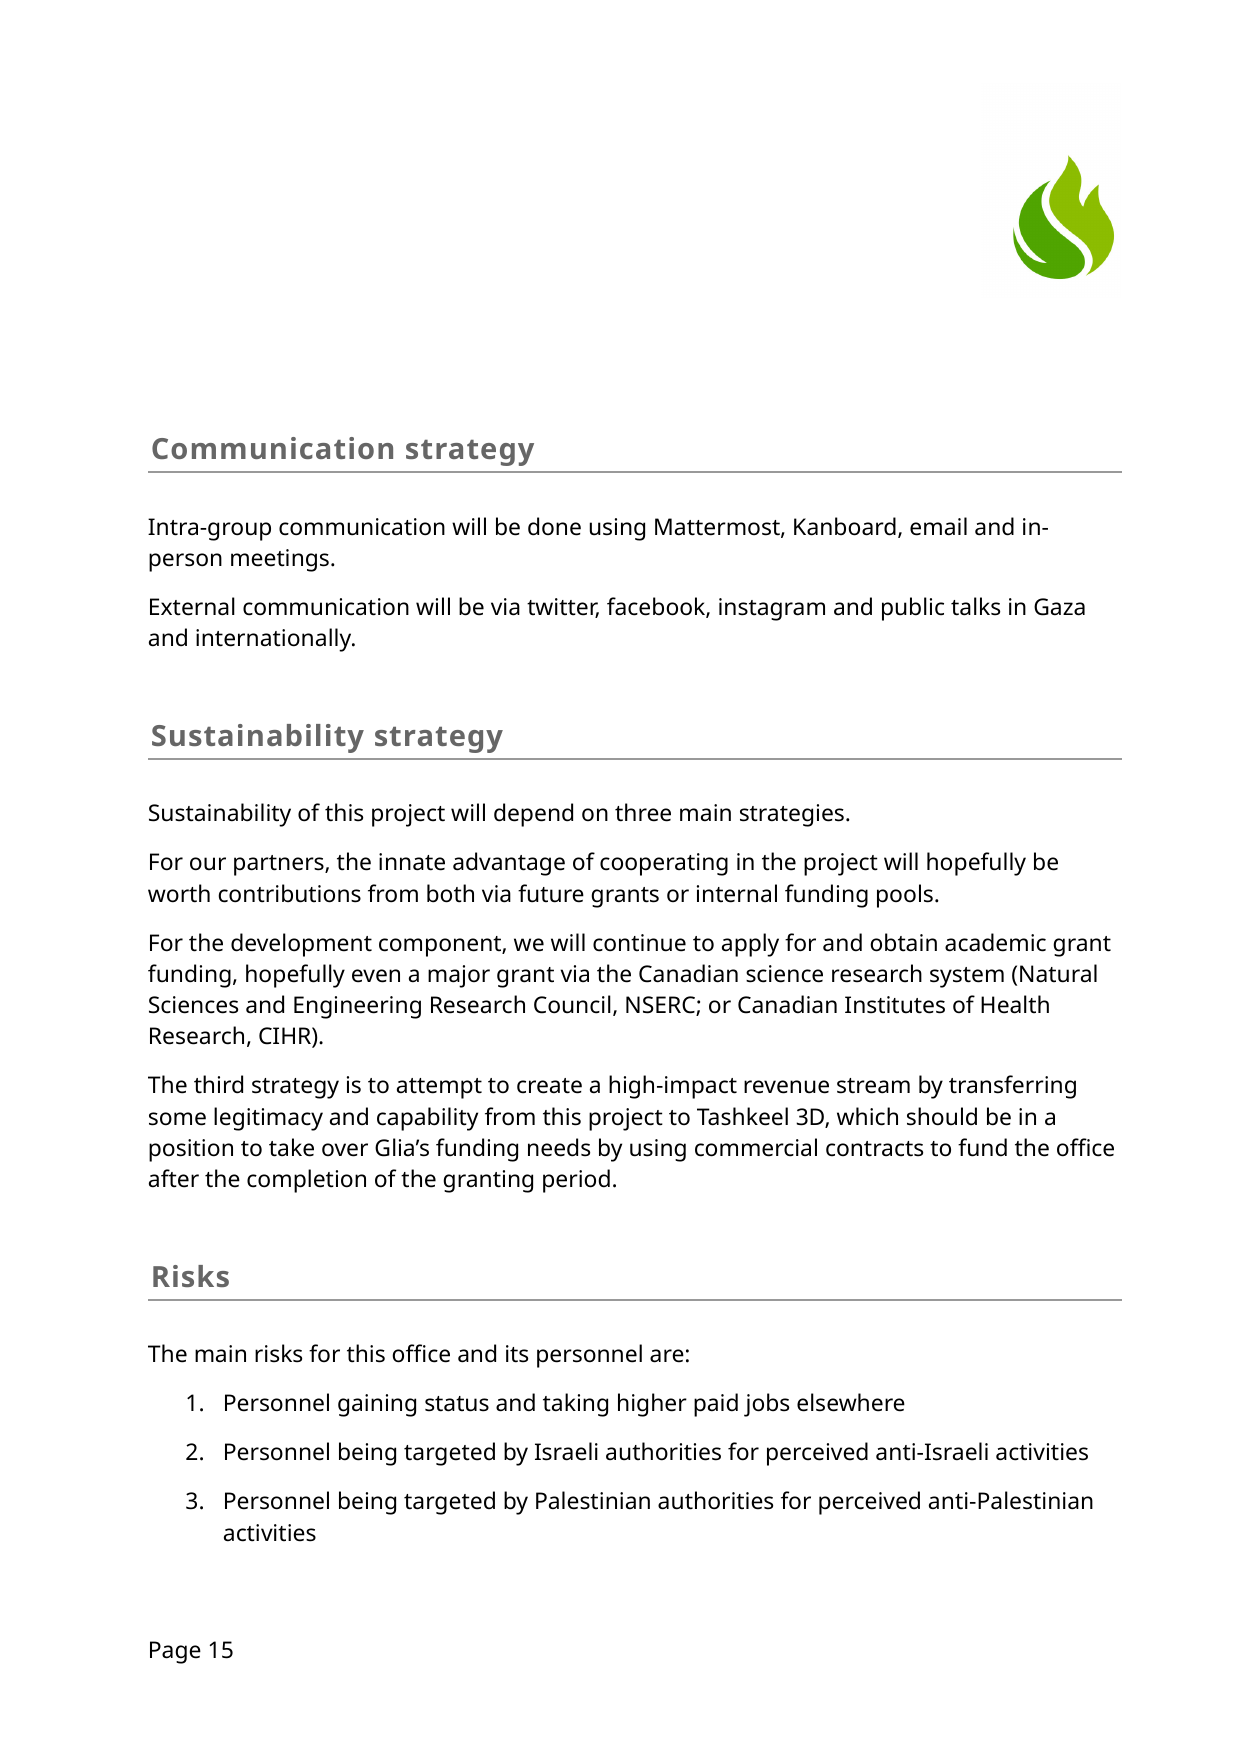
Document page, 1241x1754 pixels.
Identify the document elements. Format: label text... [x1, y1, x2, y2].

text For the development component, we will continue to apply for and obtain academic grant funding, hopefully even a major grant via the Canadian science research system (Natural Sciences and Engineering Research Council, NSERC; or Canadian Institutes of Health Research, CIHR). [148, 927, 1122, 1052]
list Personnel being targeted by Palestinian authorities for perceived anti-Palestinian activities [185, 1485, 1122, 1548]
subtitle Risks [148, 1253, 1122, 1299]
text Intra-group communication will be done using Mattermost, Kanboard, email and in-person meetings. [148, 511, 1122, 573]
text Sustainability of this project will depend on three main strategies. [148, 797, 1122, 829]
picture [981, 83, 1026, 298]
text The third strategy is to attempt to create a high-impact revenue stream by transferring some legitimacy and capability from this project to Tashkeel 3D, which should be in a position to take over Glia’s funding needs by using commercial contracts to fund the office after the completion of the granting period. [148, 1069, 1122, 1194]
subtitle Sustainability strategy [148, 712, 1122, 758]
list Personnel gaining status and taking higher paid jobs elsewhere [185, 1387, 1122, 1419]
text External communication will be via twitter, facebook, instagram and public talks in Gaza and internationally. [148, 591, 1122, 653]
text For our partners, the innate advantage of cooperating in the project will hopefully be worth contributions from both via future grants or internal funding pools. [148, 846, 1122, 909]
text The main risks for this office and its personnel are: [148, 1338, 1122, 1370]
subtitle Communication strategy [148, 425, 1122, 471]
list Personnel being targeted by Israeli authorities for perceived anti-Israeli activities [185, 1436, 1122, 1468]
